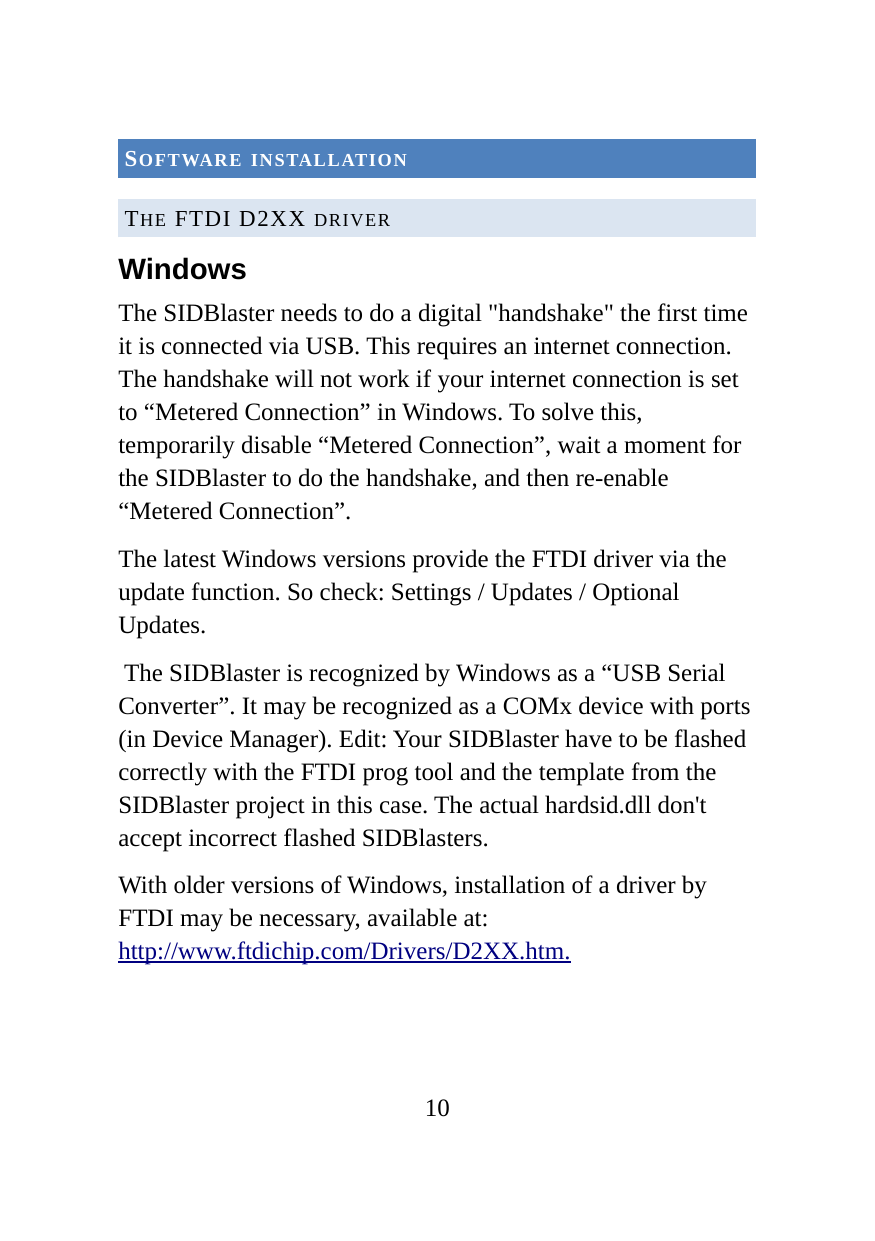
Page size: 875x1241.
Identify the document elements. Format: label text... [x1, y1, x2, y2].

text The SIDBlaster needs to do a digital "handshake" the first time it is connected via USB. This requires an internet connection. The handshake will not work if your internet connection is set to “Metered Connection” in Windows. To solve this, temporarily disable “Metered Connection”, wait a moment for the SIDBlaster to do the handshake, and then re-enable “Metered Connection”. [118, 298, 756, 525]
subtitle The FTDI D2XX driver [124, 205, 750, 231]
text With older versions of Windows, installation of a driver by FTDI may be necessary, available at: http://www.ftdichip.com/Drivers/D2XX.htm. [118, 870, 756, 965]
text The latest Windows versions provide the FTDI driver via the update function. So check: Settings / Updates / Optional Updates. [118, 544, 756, 639]
subtitle Software installation [124, 145, 750, 172]
subtitle Windows [118, 252, 756, 286]
text The SIDBlaster is recognized by Windows as a “USB Serial Converter”. It may be recognized as a COMx device with ports (in Device Manager). Edit: Your SIDBlaster have to be flashed correctly with the FTDI prog tool and the template from the SIDBlaster project in this case. The actual hardsid.dll don't accept incorrect flashed SIDBlasters. [118, 658, 756, 852]
